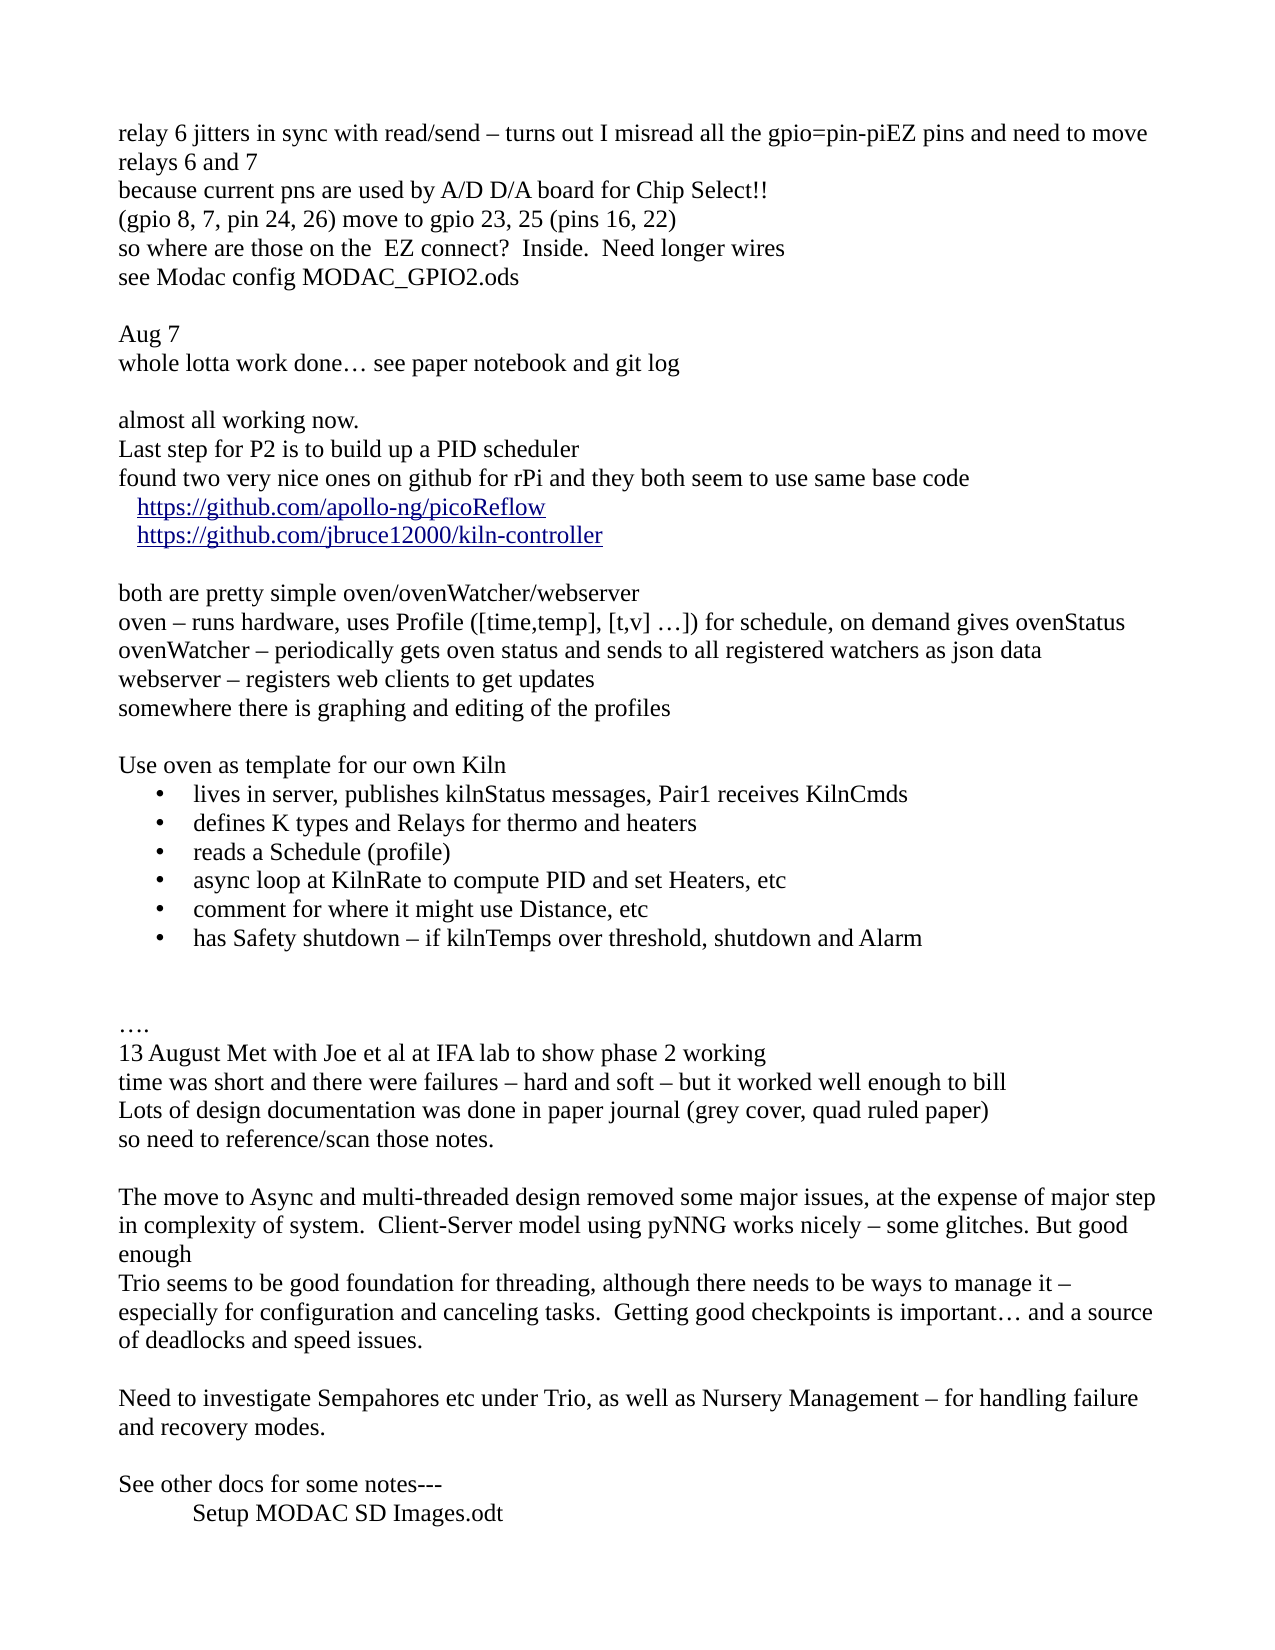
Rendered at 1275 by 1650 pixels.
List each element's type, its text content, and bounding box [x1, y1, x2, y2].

text Need to investigate Sempahores etc under Trio, as well as Nursery Management – for handling failure and recovery modes. [118, 1383, 1157, 1441]
text …. [118, 1009, 1157, 1038]
text 13 August Met with Joe et al at IFA lab to show phase 2 working [118, 1038, 1157, 1067]
text almost all working now. [118, 406, 1157, 434]
text Last step for P2 is to build up a PID scheduler [118, 434, 1157, 463]
text because current pns are used by A/D D/A board for Chip Select!! [118, 176, 1157, 204]
text see Modac config MODAC_GPIO2.ods [118, 262, 1157, 291]
list defines K types and Relays for thermo and heaters [156, 808, 1157, 837]
text Trio seems to be good foundation for threading, although there needs to be ways to manage it – especially for configuration and canceling tasks. Getting good checkpoints is important… and a source of deadlocks and speed issues. [118, 1268, 1157, 1354]
text whole lotta work done… see paper notebook and git log [118, 348, 1157, 377]
text time was short and there were failures – hard and soft – but it worked well enough to bill [118, 1067, 1157, 1096]
list reads a Schedule (profile) [156, 837, 1157, 866]
text Setup MODAC SD Images.odt [118, 1498, 1157, 1527]
text so where are those on the EZ connect? Inside. Need longer wires [118, 233, 1157, 262]
text webserver – registers web clients to get updates [118, 664, 1157, 693]
text https://github.com/apollo-ng/picoReflow [118, 492, 1157, 521]
text The move to Async and multi-threaded design removed some major issues, at the expense of major step in complexity of system. Client-Server model using pyNNG works nicely – some glitches. But good enough [118, 1182, 1157, 1268]
text somewhere there is graphing and editing of the profiles [118, 693, 1157, 722]
text found two very nice ones on github for rPi and they both seem to use same base code [118, 463, 1157, 492]
text Use oven as template for our own Kiln [118, 751, 1157, 779]
list async loop at KilnRate to compute PID and set Heaters, etc [156, 866, 1157, 894]
text ovenWatcher – periodically gets oven status and sends to all registered watchers as json data [118, 636, 1157, 664]
text both are pretty simple oven/ovenWatcher/webserver [118, 578, 1157, 607]
list lives in server, publishes kilnStatus messages, Pair1 receives KilnCmds [156, 779, 1157, 808]
text Aug 7 [118, 319, 1157, 348]
list has Safety shutdown – if kilnTemps over threshold, shutdown and Alarm [156, 923, 1157, 952]
text Lots of design documentation was done in paper journal (grey cover, quad ruled paper) [118, 1096, 1157, 1124]
list comment for where it might use Distance, etc [156, 894, 1157, 923]
text so need to reference/scan those notes. [118, 1124, 1157, 1153]
text https://github.com/jbruce12000/kiln-controller [118, 521, 1157, 549]
text (gpio 8, 7, pin 24, 26) move to gpio 23, 25 (pins 16, 22) [118, 204, 1157, 233]
text relay 6 jitters in sync with read/send – turns out I misread all the gpio=pin-piEZ pins and need to move relays 6 and 7 [118, 118, 1157, 176]
text See other docs for some notes--- [118, 1469, 1157, 1498]
text oven – runs hardware, uses Profile ([time,temp], [t,v] …]) for schedule, on demand gives ovenStatus [118, 607, 1157, 636]
